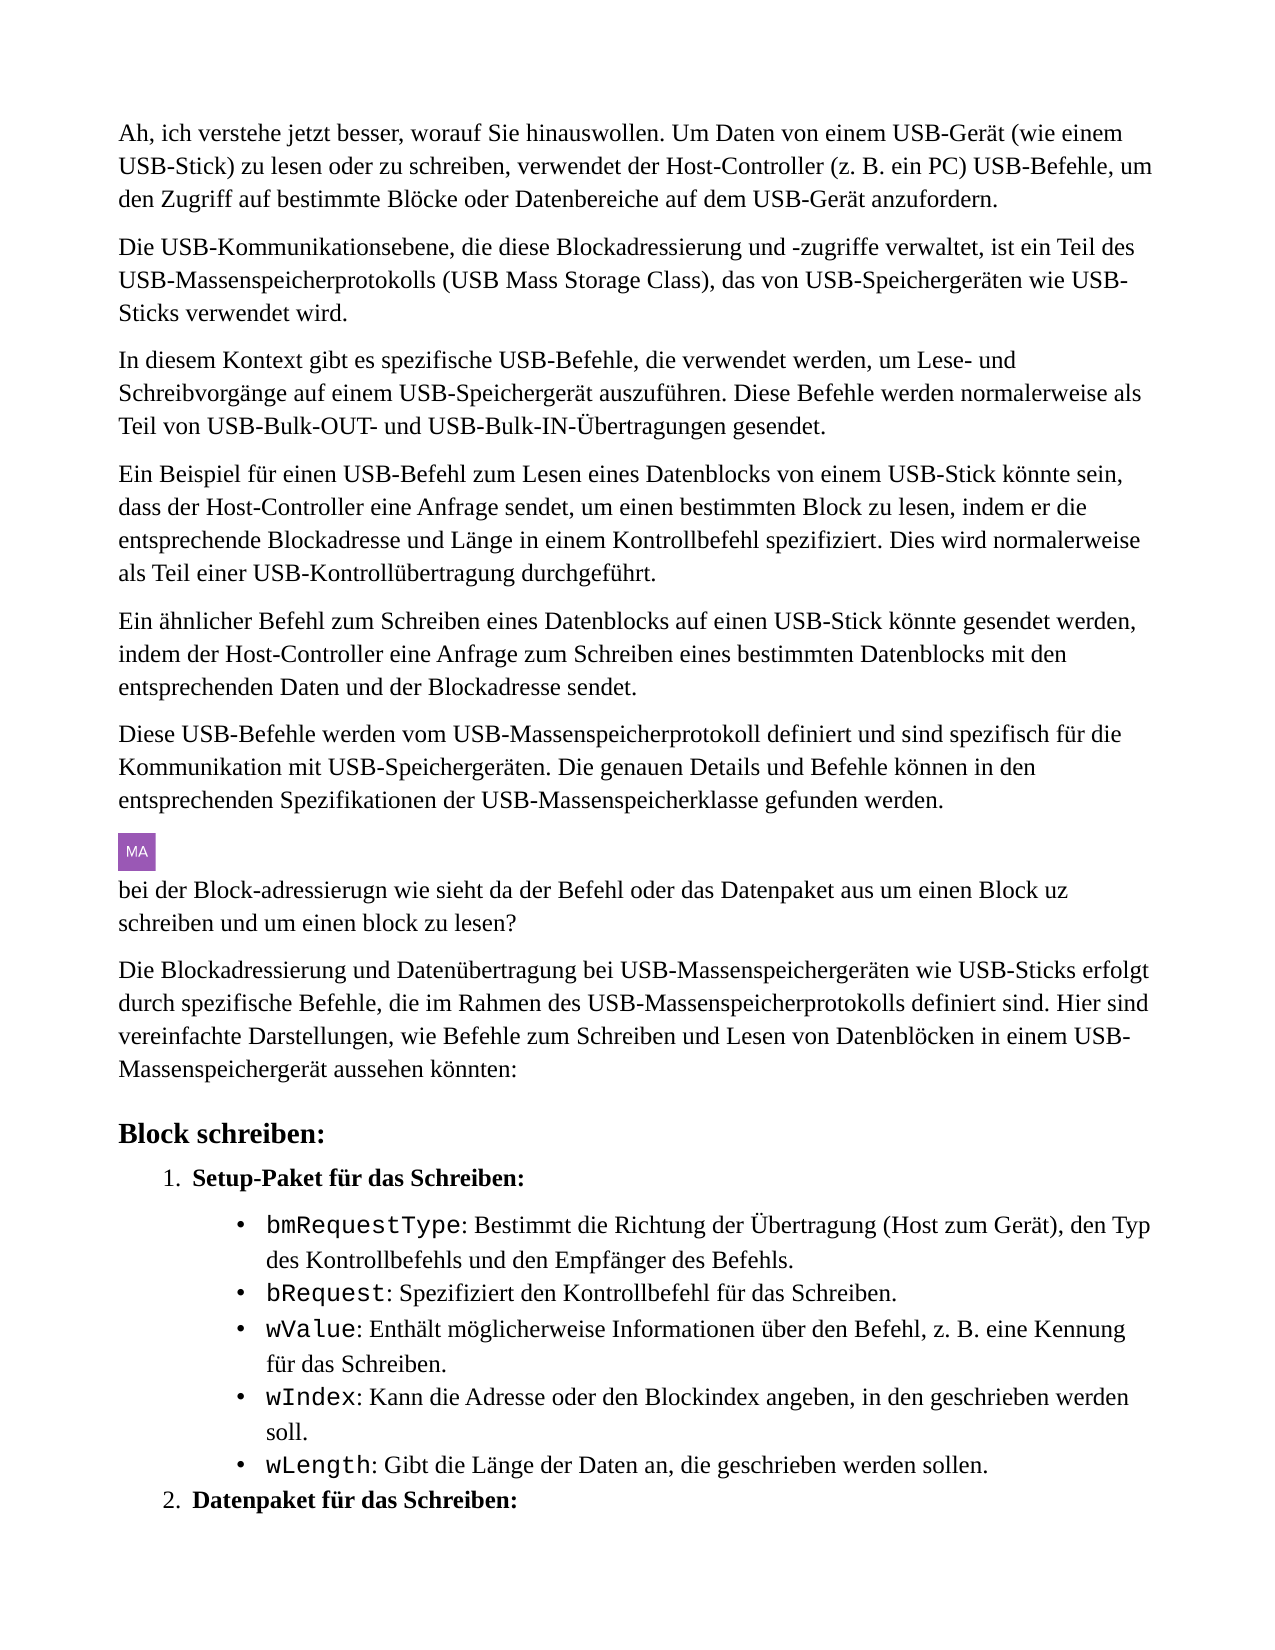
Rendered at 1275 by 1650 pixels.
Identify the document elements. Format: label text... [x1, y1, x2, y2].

text Ah, ich verstehe jetzt besser, worauf Sie hinauswollen. Um Daten von einem USB-Gerät (wie einem USB-Stick) zu lesen oder zu schreiben, verwendet der Host-Controller (z. B. ein PC) USB-Befehle, um den Zugriff auf bestimmte Blöcke oder Datenbereiche auf dem USB-Gerät anzufordern. [118, 118, 1157, 213]
text In diesem Kontext gibt es spezifische USB-Befehle, die verwendet werden, um Lese- und Schreibvorgänge auf einem USB-Speichergerät auszuführen. Diese Befehle werden normalerweise als Teil von USB-Bulk-OUT- und USB-Bulk-IN-Übertragungen gesendet. [118, 345, 1157, 440]
list wLength: Gibt die Länge der Daten an, die geschrieben werden sollen. [236, 1450, 1157, 1481]
text Diese USB-Befehle werden vom USB-Massenspeicherprotokoll definiert und sind spezifisch für die Kommunikation mit USB-Speichergeräten. Die genauen Details und Befehle können in den entsprechenden Spezifikationen der USB-Massenspeicherklasse gefunden werden. [118, 719, 1157, 814]
text Ein ähnlicher Befehl zum Schreiben eines Datenblocks auf einen USB-Stick könnte gesendet werden, indem der Host-Controller eine Anfrage zum Schreiben eines bestimmten Datenblocks mit den entsprechenden Daten und der Blockadresse sendet. [118, 606, 1157, 701]
subtitle Block schreiben: [118, 1117, 1157, 1150]
list wIndex: Kann die Adresse oder den Blockindex angeben, in den geschrieben werden soll. [236, 1382, 1157, 1446]
text Die USB-Kommunikationsebene, die diese Blockadressierung und -zugriffe verwaltet, ist ein Teil des USB-Massenspeicherprotokolls (USB Mass Storage Class), das von USB-Speichergeräten wie USB-Sticks verwendet wird. [118, 232, 1157, 327]
list bRequest: Spezifiziert den Kontrollbefehl für das Schreiben. [236, 1278, 1157, 1309]
list bmRequestType: Bestimmt die Richtung der Übertragung (Host zum Gerät), den Typ des Kontrollbefehls und den Empfänger des Befehls. [236, 1210, 1157, 1274]
text bei der Block-adressierugn wie sieht da der Befehl oder das Datenpaket aus um einen Block uz schreiben und um einen block zu lesen? [118, 875, 1157, 937]
list Setup-Paket für das Schreiben: [162, 1163, 1157, 1191]
text Die Blockadressierung und Datenübertragung bei USB-Massenspeichergeräten wie USB-Sticks erfolgt durch spezifische Befehle, die im Rahmen des USB-Massenspeicherprotokolls definiert sind. Hier sind vereinfachte Darstellungen, wie Befehle zum Schreiben und Lesen von Datenblöcken in einem USB-Massenspeichergerät aussehen könnten: [118, 955, 1157, 1083]
picture [118, 833, 156, 871]
list Datenpaket für das Schreiben: [162, 1486, 1157, 1514]
text Ein Beispiel für einen USB-Befehl zum Lesen eines Datenblocks von einem USB-Stick könnte sein, dass der Host-Controller eine Anfrage sendet, um einen bestimmten Block zu lesen, indem er die entsprechende Blockadresse und Länge in einem Kontrollbefehl spezifiziert. Dies wird normalerweise als Teil einer USB-Kontrollübertragung durchgeführt. [118, 459, 1157, 587]
list wValue: Enthält möglicherweise Informationen über den Befehl, z. B. eine Kennung für das Schreiben. [236, 1314, 1157, 1378]
